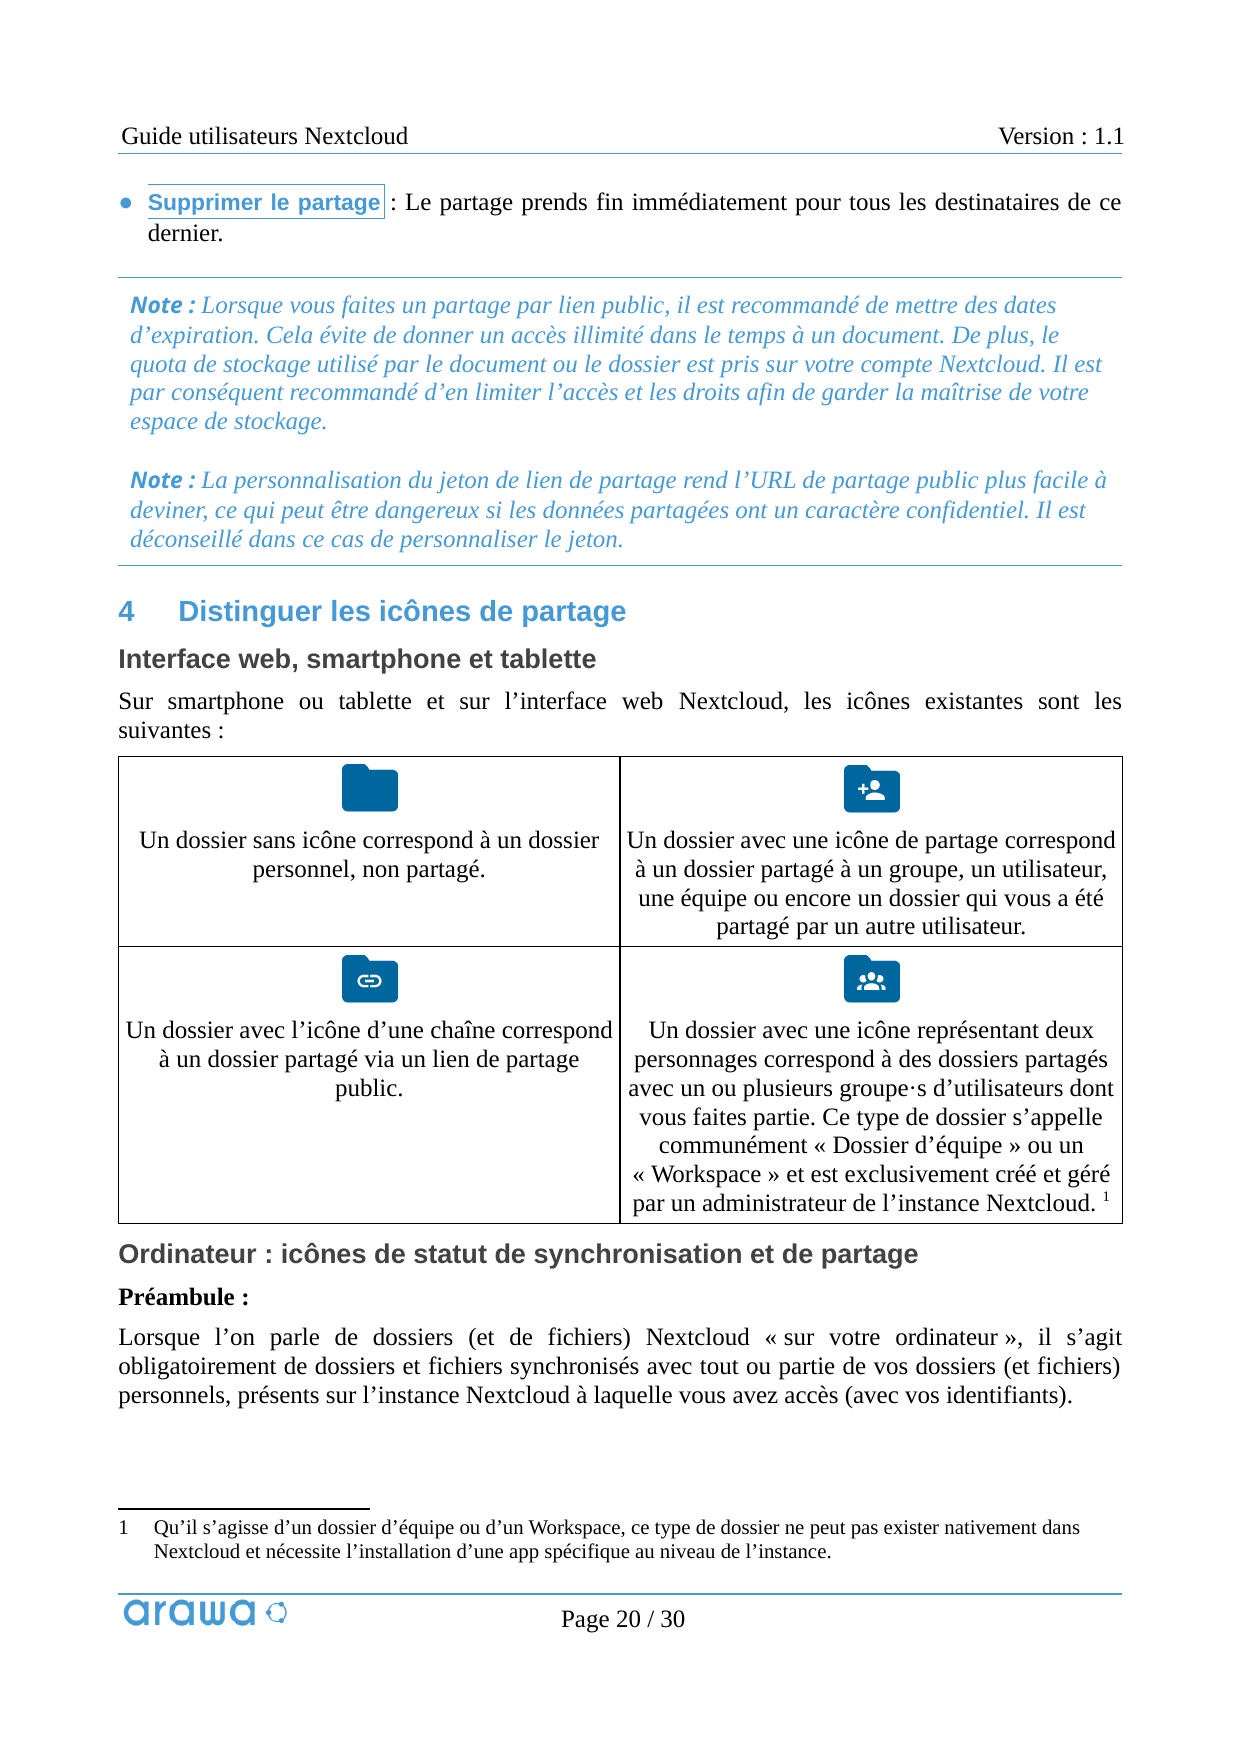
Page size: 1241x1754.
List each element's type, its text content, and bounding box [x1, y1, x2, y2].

picture [841, 952, 901, 1004]
picture [121, 1597, 290, 1628]
text Note : Lorsque vous faites un partage par lien public, il est recommandé de mettre des dates d’expiration. Cela évite de donner un accès illimité dans le temps à un document. De plus, le quota de stockage utilisé par le document ou le dossier est pris sur votre compte Nextcloud. Il est par conséquent recommandé d’en limiter l’accès et les droits afin de garder la maîtrise de votre espace de stockage. [118, 278, 1122, 435]
picture [859, 784, 868, 793]
table_cell Un dossier avec l’icône d’une chaîne correspond à un dossier partagé via un lien de partage public. [119, 947, 619, 1222]
picture [866, 793, 884, 799]
text Sur smartphone ou tablette et sur l’interface web Nextcloud, les icônes existantes sont les suivantes : [118, 686, 1122, 744]
text Note : La personnalisation du jeton de lien de partage rend l’URL de partage public plus facile à deviner, ce qui peut être dangereux si les données partagées ont un caractère confidentiel. Il est déconseillé dans ce cas de personnaliser le jeton. [118, 452, 1122, 565]
list Supprimer le partage : Le partage prends fin immédiatement pour tous les destinataires de ce dernier. [118, 184, 1122, 247]
subtitle Distinguer les icônes de partage [118, 594, 1122, 628]
subtitle Interface web, smartphone et tablette [118, 643, 1122, 674]
picture [868, 973, 875, 980]
text Lorsque l’on parle de dossiers (et de fichiers) Nextcloud « sur votre ordinateur », il s’agit obligatoirement de dossiers et fichiers synchronisés avec tout ou partie de vos dossiers (et fichiers) personnels, présents sur l’instance Nextcloud à laquelle vous avez accès (avec vos identifiants). [118, 1322, 1122, 1409]
picture [871, 781, 879, 789]
table_cell Un dossier avec une icône représentant deux personnages correspond à des dossiers partagés avec un ou plusieurs groupe·s d’utilisateurs dont vous faites partie. Ce type de dossier s’appelle communément « Dossier d’équipe » ou un « Workspace » et est exclusivement créé et géré par un administrateur de l’instance Nextcloud. [621, 947, 1122, 1222]
picture [339, 952, 399, 1004]
picture [865, 984, 879, 989]
subtitle Ordinateur : icônes de statut de synchronisation et de partage [118, 1238, 1122, 1269]
table_header Un dossier sans icône correspond à un dossier personnel, non partagé. [119, 757, 619, 946]
text Préambule : [118, 1282, 1122, 1311]
picture [339, 762, 399, 814]
table_header Un dossier avec une icône de partage correspond à un dossier partagé à un groupe, un utilisateur, une équipe ou encore un dossier qui vous a été partagé par un autre utilisateur. [621, 757, 1122, 946]
picture [841, 762, 901, 814]
